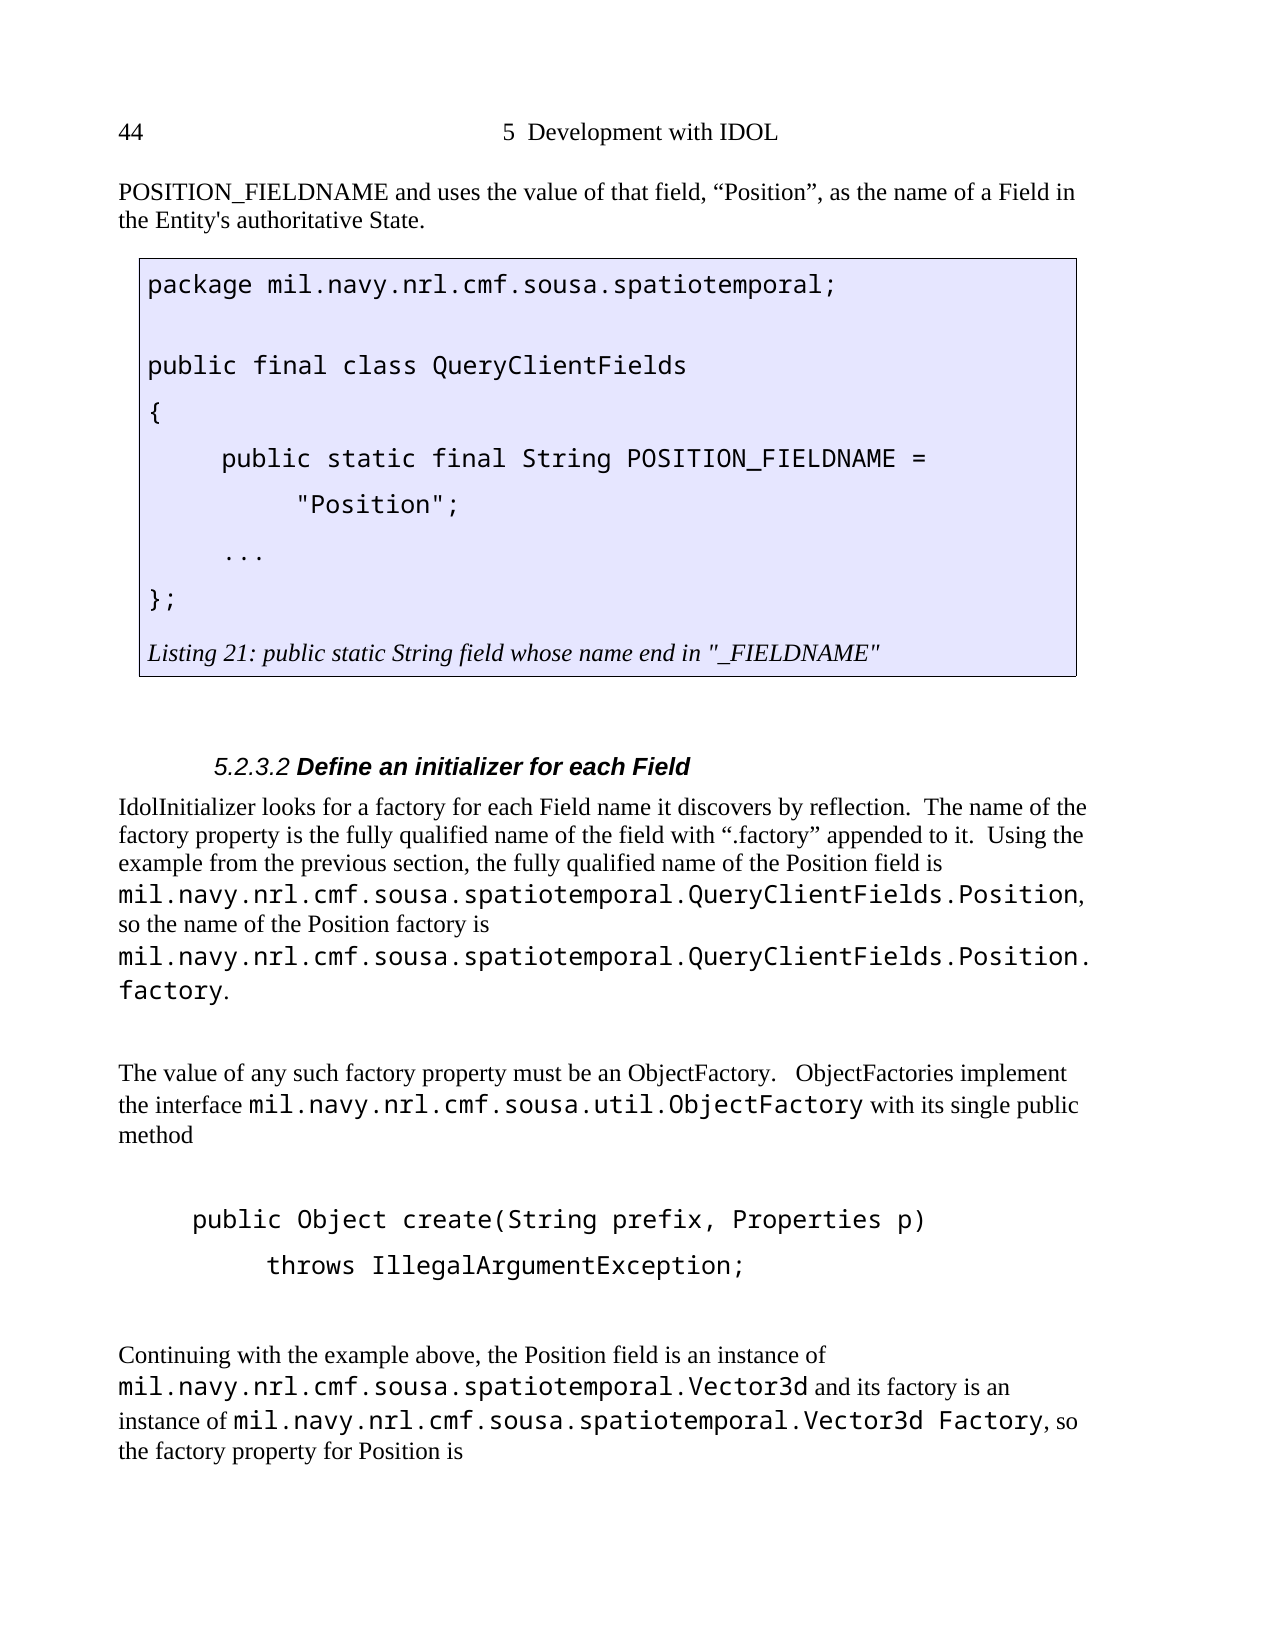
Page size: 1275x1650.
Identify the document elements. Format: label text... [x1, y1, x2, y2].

text { [147, 394, 1067, 428]
text throws IllegalArgumentException; [118, 1248, 1096, 1282]
text public static final String POSITION_FIELDNAME = [147, 441, 1067, 475]
text Continuing with the example above, the Position field is an instance of mil.navy.nrl.cmf.sousa.spatiotemporal.Vector3d and its factory is an instance of mil.navy.nrl.cmf.sousa.spatiotemporal.Vector3d Factory, so the factory property for Position is [118, 1341, 1096, 1464]
text package mil.navy.nrl.cmf.sousa.spatiotemporal; [147, 267, 1067, 301]
subtitle Define an initializer for each Field [207, 753, 1096, 781]
text IdolInitializer looks for a factory for each Field name it discovers by reflection. The name of the factory property is the fully qualified name of the field with “.factory” appended to it. Using the example from the previous section, the fully qualified name of the Position field is mil.navy.nrl.cmf.sousa.spatiotemporal.QueryClientFields.Position, so the name of the Position factory is mil.navy.nrl.cmf.sousa.spatiotemporal.QueryClientFields.Position.factory. [118, 793, 1096, 1006]
text "Position"; [147, 487, 1067, 521]
text public final class QueryClientFields [147, 347, 1067, 382]
text public Object create(String prefix, Properties p) [118, 1201, 1096, 1235]
text }; [147, 580, 1067, 614]
list Listing 21: public static String field whose name end in "_FIELDNAME" [147, 639, 1067, 667]
text POSITION_FIELDNAME and uses the value of that field, “Position”, as the name of a Field in the Entity's authoritative State. [118, 178, 1096, 233]
text The value of any such factory property must be an ObjectFactory. ObjectFactories implement the interface mil.navy.nrl.cmf.sousa.util.ObjectFactory with its single public method [118, 1059, 1096, 1148]
text ... [147, 534, 1067, 568]
